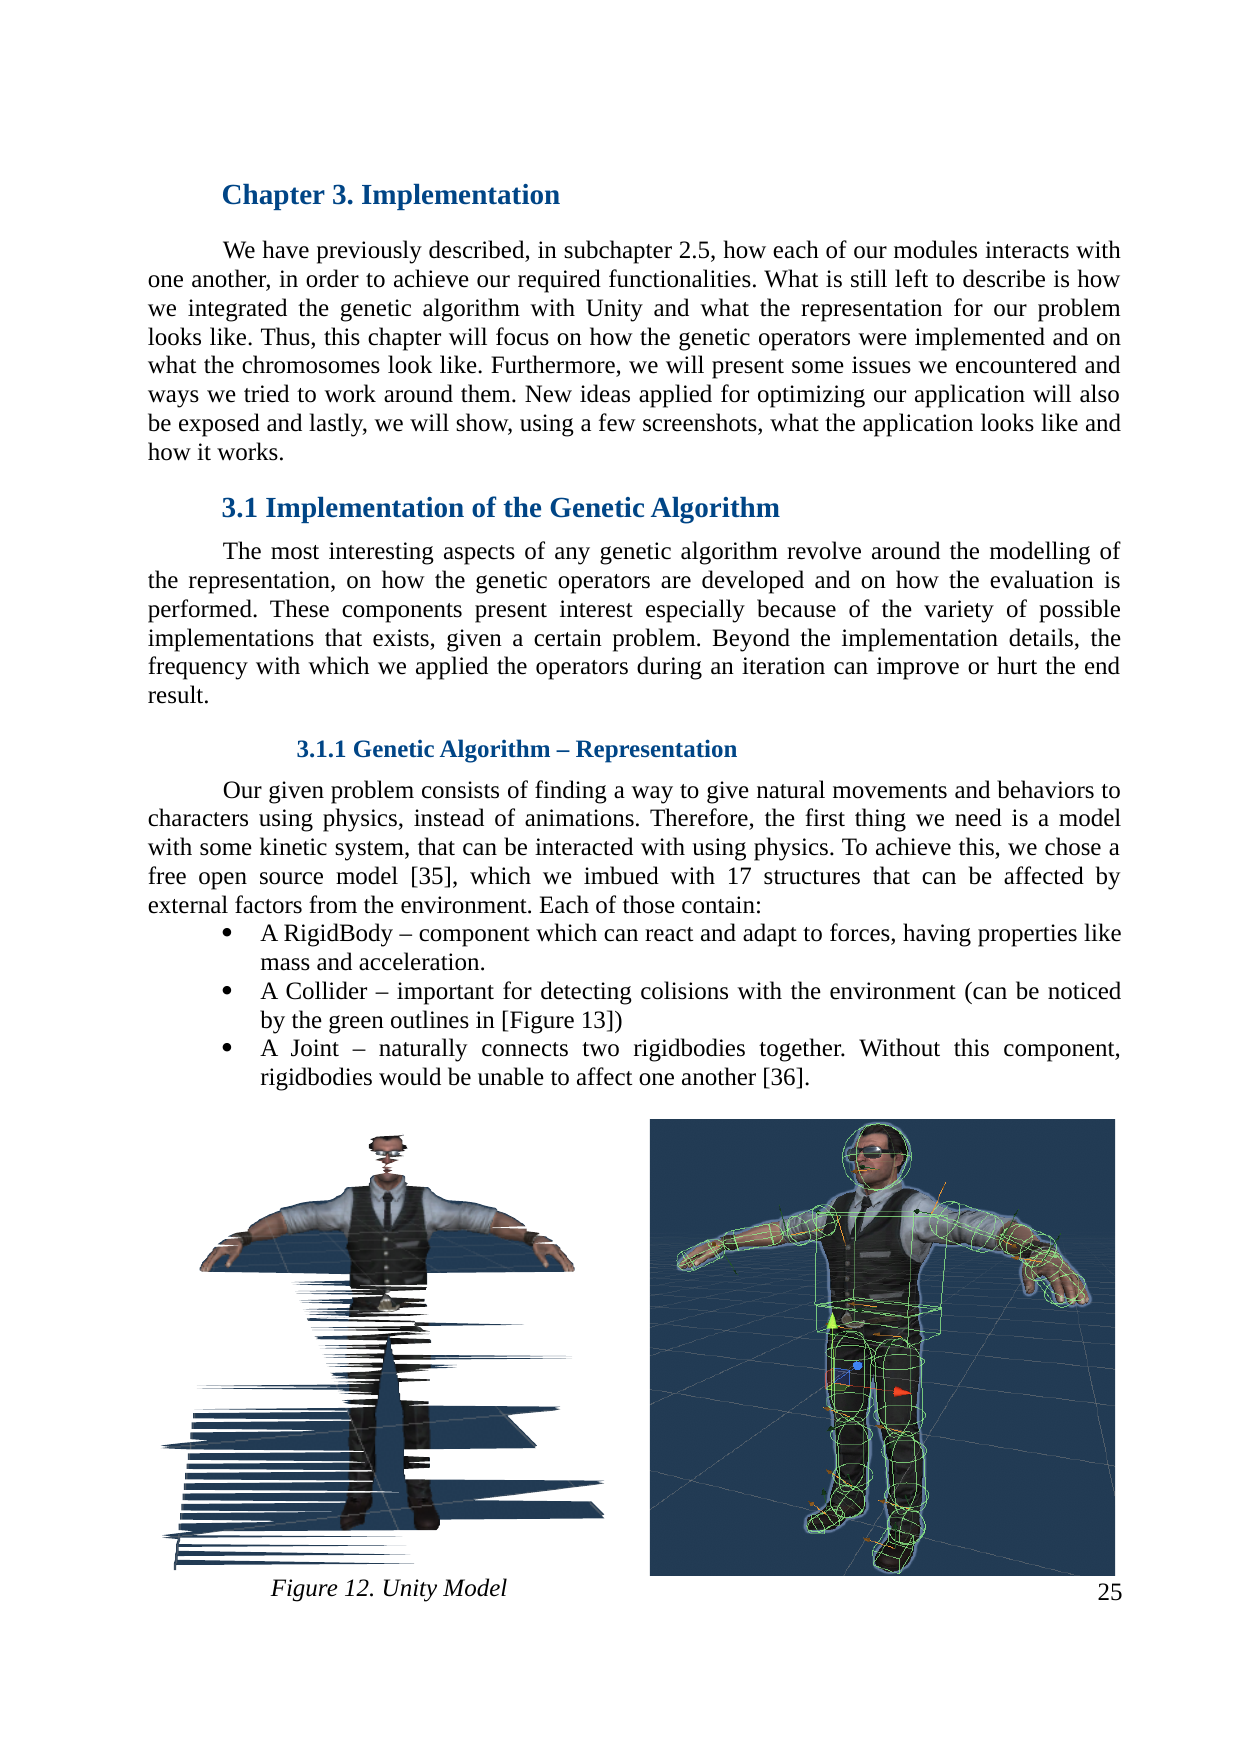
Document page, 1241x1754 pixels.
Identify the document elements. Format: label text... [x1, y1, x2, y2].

text We have previously described, in subchapter 2.5, how each of our modules interacts with one another, in order to achieve our required functionalities. What is still left to describe is how we integrated the genetic algorithm with Unity and what the representation for our problem looks like. Thus, this chapter will focus on how the genetic operators were implemented and on what the chromosomes look like. Furthermore, we will present some issues we encountered and ways we tried to work around them. New ideas applied for optimizing our application will also be exposed and lastly, we will show, using a few screenshots, what the application looks like and how it works. [148, 236, 1122, 466]
text The most interesting aspects of any genetic algorithm revolve around the modelling of the representation, on how the genetic operators are developed and on how the evaluation is performed. These components present interest especially because of the variety of possible implementations that exists, given a certain problem. Beyond the implementation details, the frequency with which we applied the operators during an iteration can improve or hurt the end result. [148, 536, 1122, 709]
list A RigidBody – component which can react and adapt to forces, having properties like mass and acceleration. [223, 918, 1122, 976]
table_header [148, 1120, 631, 1604]
table_header [631, 1120, 1134, 1577]
subtitle Chapter 3. Implementation [221, 177, 1122, 211]
list A Collider – important for detecting colisions with the environment (can be noticed by the green outlines in [Figure 13]) [223, 976, 1122, 1033]
subtitle 3.1.1 Genetic Algorithm – Representation [221, 734, 1122, 762]
subtitle 3.1 Implementation of the Genetic Algorithm [221, 490, 1122, 524]
text Our given problem consists of finding a way to give natural movements and behaviors to characters using physics, instead of animations. Therefore, the first thing we need is a model with some kinetic system, that can be interacted with using physics. To achieve this, we chose a free open source model [35], which we imbued with 17 structures that can be affected by external factors from the environment. Each of those contain: [148, 775, 1122, 918]
list A Joint – naturally connects two rigidbodies together. Without this component, rigidbodies would be unable to affect one another [36]. [223, 1033, 1122, 1091]
